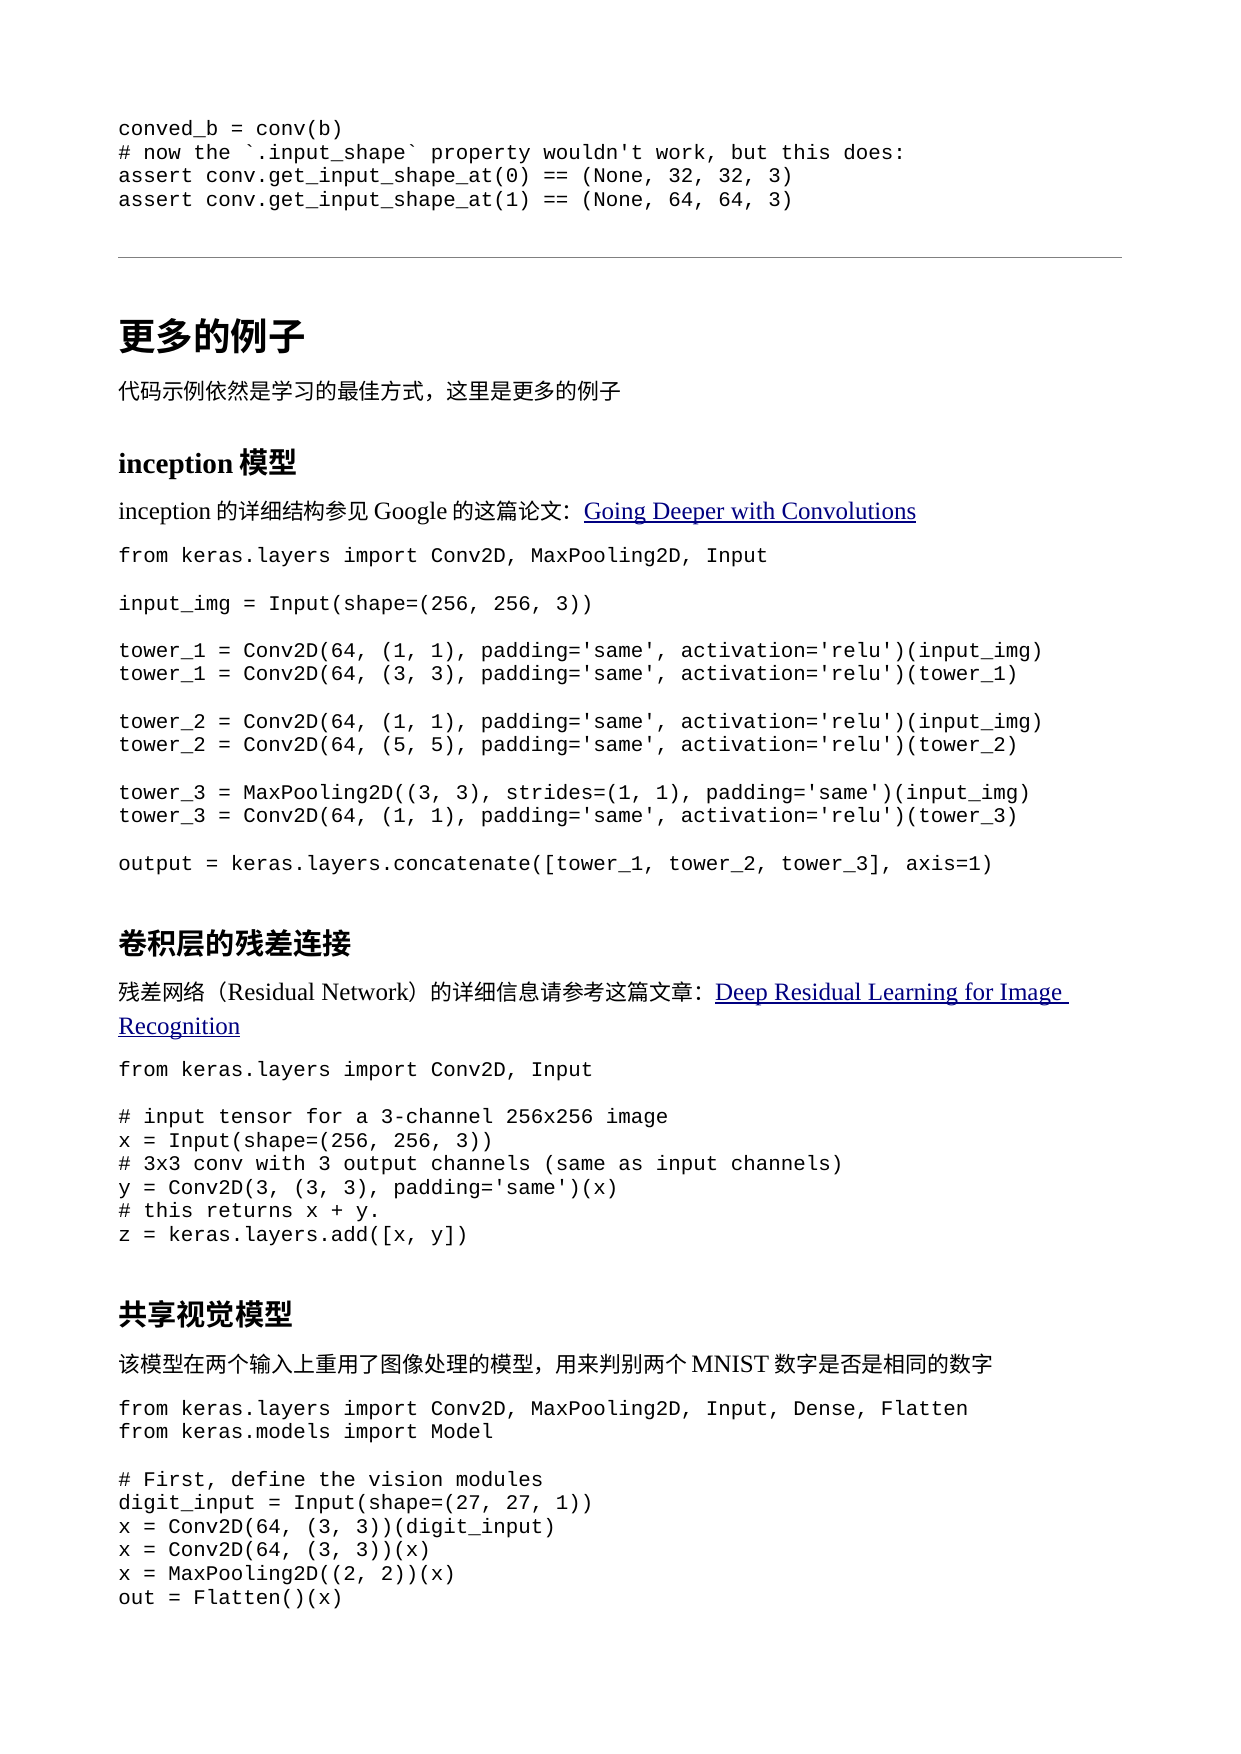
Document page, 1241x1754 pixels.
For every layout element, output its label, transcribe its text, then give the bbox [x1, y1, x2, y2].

text tower_1 = Conv2D(64, (1, 1), padding='same', activation='relu')(input_img) [118, 640, 1122, 663]
text 残差网络（Residual Network）的详细信息请参考这篇文章：Deep Residual Learning for Image Recognition [118, 975, 1122, 1040]
text # input tensor for a 3-channel 256x256 image [118, 1106, 1122, 1129]
text digit_input = Input(shape=(27, 27, 1)) [118, 1492, 1122, 1516]
text # this returns x + y. [118, 1201, 1122, 1224]
text from keras.layers import Conv2D, MaxPooling2D, Input [118, 545, 1122, 569]
text tower_3 = Conv2D(64, (1, 1), padding='same', activation='relu')(tower_3) [118, 805, 1122, 829]
text assert conv.get_input_shape_at(1) == (None, 64, 64, 3) [118, 189, 1122, 213]
text tower_1 = Conv2D(64, (3, 3), padding='same', activation='relu')(tower_1) [118, 663, 1122, 687]
text conved_b = conv(b) [118, 118, 1122, 142]
text tower_2 = Conv2D(64, (5, 5), padding='same', activation='relu')(tower_2) [118, 734, 1122, 758]
subtitle inception模型 [118, 439, 1122, 482]
text output = keras.layers.concatenate([tower_1, tower_2, tower_3], axis=1) [118, 853, 1122, 876]
text x = Input(shape=(256, 256, 3)) [118, 1129, 1122, 1153]
text from keras.layers import Conv2D, Input [118, 1059, 1122, 1082]
subtitle 共享视觉模型 [118, 1292, 1122, 1334]
text # now the `.input_shape` property wouldn't work, but this does: [118, 142, 1122, 165]
subtitle 更多的例子 [118, 307, 1122, 361]
text # First, define the vision modules [118, 1468, 1122, 1492]
subtitle 卷积层的残差连接 [118, 920, 1122, 963]
text from keras.models import Model [118, 1421, 1122, 1445]
text x = MaxPooling2D((2, 2))(x) [118, 1563, 1122, 1587]
text z = keras.layers.add([x, y]) [118, 1224, 1122, 1248]
text 代码示例依然是学习的最佳方式，这里是更多的例子 [118, 374, 1122, 406]
text inception的详细结构参见Google的这篇论文：Going Deeper with Convolutions [118, 494, 1122, 526]
text x = Conv2D(64, (3, 3))(x) [118, 1539, 1122, 1563]
text # 3x3 conv with 3 output channels (same as input channels) [118, 1153, 1122, 1177]
text tower_2 = Conv2D(64, (1, 1), padding='same', activation='relu')(input_img) [118, 711, 1122, 734]
text y = Conv2D(3, (3, 3), padding='same')(x) [118, 1177, 1122, 1201]
text input_img = Input(shape=(256, 256, 3)) [118, 592, 1122, 616]
text 该模型在两个输入上重用了图像处理的模型，用来判别两个MNIST数字是否是相同的数字 [118, 1347, 1122, 1378]
text out = Flatten()(x) [118, 1587, 1122, 1610]
text tower_3 = MaxPooling2D((3, 3), strides=(1, 1), padding='same')(input_img) [118, 782, 1122, 805]
text from keras.layers import Conv2D, MaxPooling2D, Input, Dense, Flatten [118, 1398, 1122, 1421]
text x = Conv2D(64, (3, 3))(digit_input) [118, 1516, 1122, 1539]
text assert conv.get_input_shape_at(0) == (None, 32, 32, 3) [118, 165, 1122, 189]
